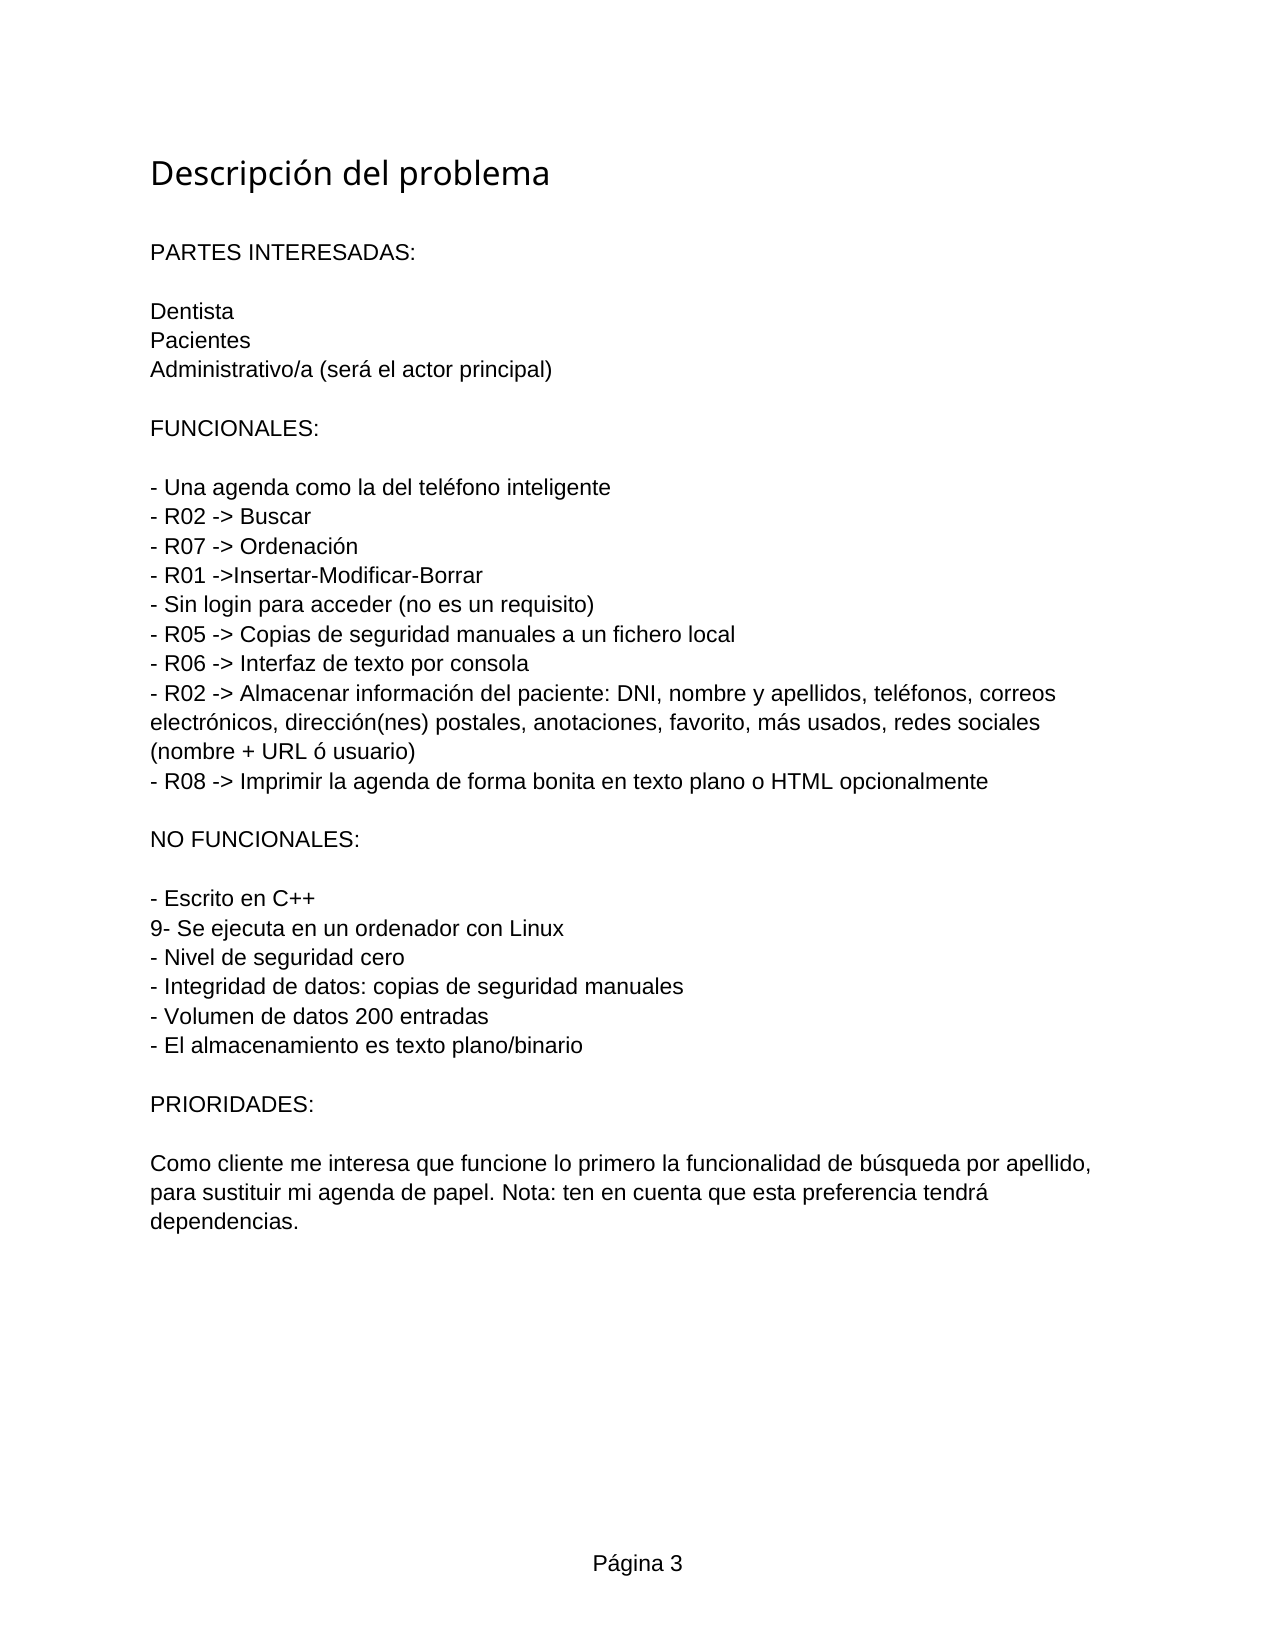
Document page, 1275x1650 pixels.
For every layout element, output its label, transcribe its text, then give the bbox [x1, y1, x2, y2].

text Administrativo/a (será el actor principal) [150, 357, 1125, 383]
text Como cliente me interesa que funcione lo primero la funcionalidad de búsqueda por apellido, para sustituir mi agenda de papel. Nota: ten en cuenta que esta preferencia tendrá dependencias. [150, 1150, 1125, 1234]
text - Sin login para acceder (no es un requisito) [150, 592, 1125, 618]
text FUNCIONALES: [150, 416, 1125, 441]
text - Volumen de datos 200 entradas [150, 1003, 1125, 1029]
text - Una agenda como la del teléfono inteligente [150, 474, 1125, 500]
text - R06 -> Interfaz de texto por consola [150, 651, 1125, 676]
text - R02 -> Buscar [150, 504, 1125, 529]
text 9- Se ejecuta en un ordenador con Linux [150, 915, 1125, 941]
text - R02 -> Almacenar información del paciente: DNI, nombre y apellidos, teléfonos, correos electrónicos, dirección(nes) postales, anotaciones, favorito, más usados, redes sociales (nombre + URL ó usuario) [150, 680, 1125, 764]
text - R05 -> Copias de seguridad manuales a un fichero local [150, 621, 1125, 647]
text - R07 -> Ordenación [150, 533, 1125, 559]
text NO FUNCIONALES: [150, 827, 1125, 853]
text - El almacenamiento es texto plano/binario [150, 1033, 1125, 1058]
text - Escrito en C++ [150, 886, 1125, 911]
text - R08 -> Imprimir la agenda de forma bonita en texto plano o HTML opcionalmente [150, 768, 1125, 794]
text - Integridad de datos: copias de seguridad manuales [150, 974, 1125, 999]
text - R01 ->Insertar-Modificar-Borrar [150, 563, 1125, 588]
text PRIORIDADES: [150, 1091, 1125, 1117]
text Pacientes [150, 328, 1125, 353]
text Dentista [150, 298, 1125, 324]
subtitle Descripción del problema [150, 150, 1125, 195]
text - Nivel de seguridad cero [150, 944, 1125, 970]
text PARTES INTERESADAS: [150, 239, 1125, 265]
